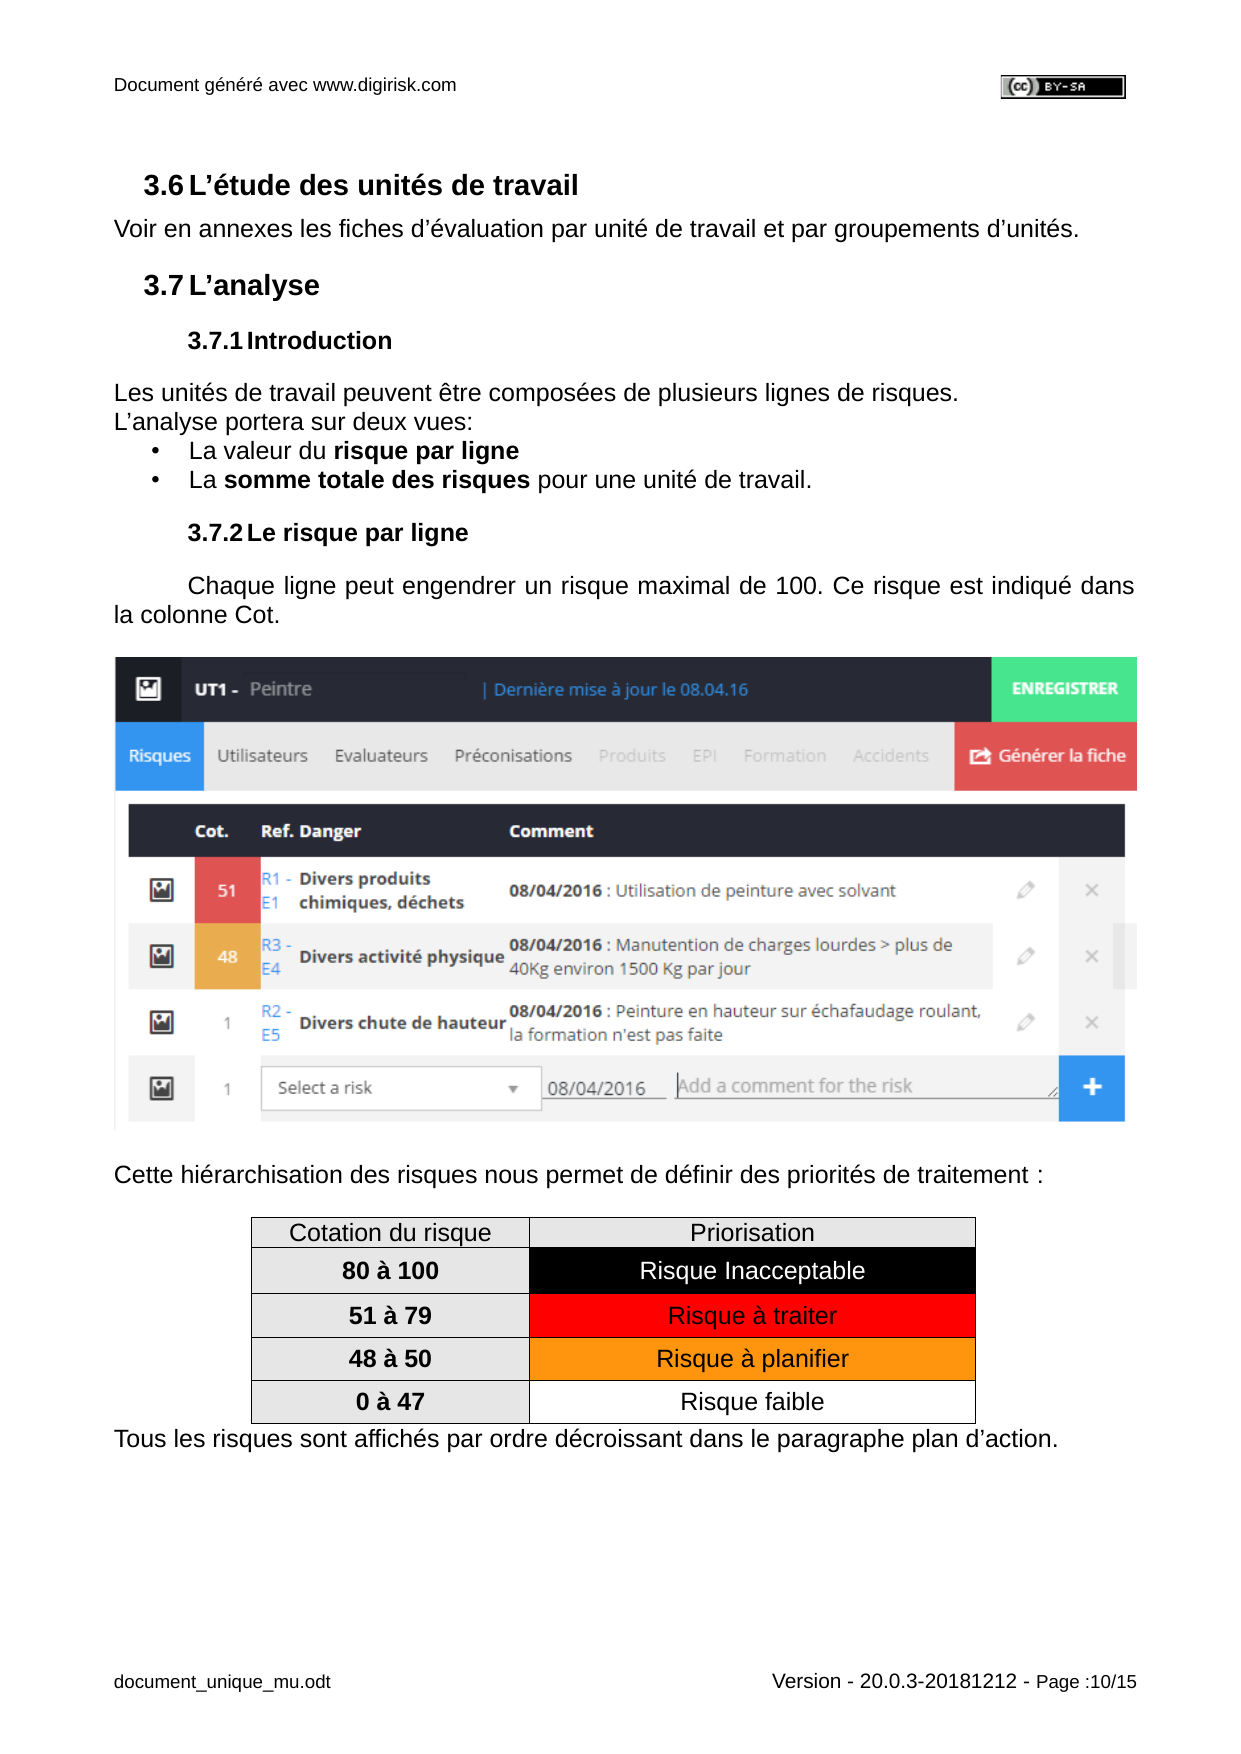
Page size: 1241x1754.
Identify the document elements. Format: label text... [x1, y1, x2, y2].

picture [113, 657, 1137, 1131]
list La valeur du risque par ligne [151, 436, 1137, 465]
table_cell Risque à planifier [530, 1338, 975, 1380]
table_cell 48 à 50 [252, 1338, 529, 1380]
text L’analyse portera sur deux vues: [114, 407, 1137, 436]
subtitle L’analyse [143, 268, 1137, 301]
table_cell Risque Inacceptable [530, 1248, 975, 1293]
text Cette hiérarchisation des risques nous permet de définir des priorités de traitement : [114, 1160, 1137, 1188]
table_cell Risque faible [530, 1381, 975, 1423]
text Voir en annexes les fiches d’évaluation par unité de travail et par groupements d’unités. [114, 214, 1137, 243]
text Tous les risques sont affichés par ordre décroissant dans le paragraphe plan d’action. [114, 1424, 1137, 1452]
text Chaque ligne peut engendrer un risque maximal de 100. Ce risque est indiqué dans la colonne Cot. [114, 571, 1137, 628]
table_header Priorisation [530, 1218, 975, 1247]
picture [1000, 75, 1126, 99]
text Les unités de travail peuvent être composées de plusieurs lignes de risques. [114, 378, 1137, 407]
table_cell 0 à 47 [252, 1381, 529, 1423]
table_header Cotation du risque [252, 1218, 529, 1247]
table_cell Risque à traiter [530, 1294, 975, 1337]
subtitle L’étude des unités de travail [143, 168, 1137, 201]
table_cell 51 à 79 [252, 1294, 529, 1337]
list La somme totale des risques pour une unité de travail. [151, 465, 1137, 494]
subtitle Introduction [187, 326, 1137, 355]
table_cell 80 à 100 [252, 1248, 529, 1293]
subtitle Le risque par ligne [187, 518, 1137, 547]
